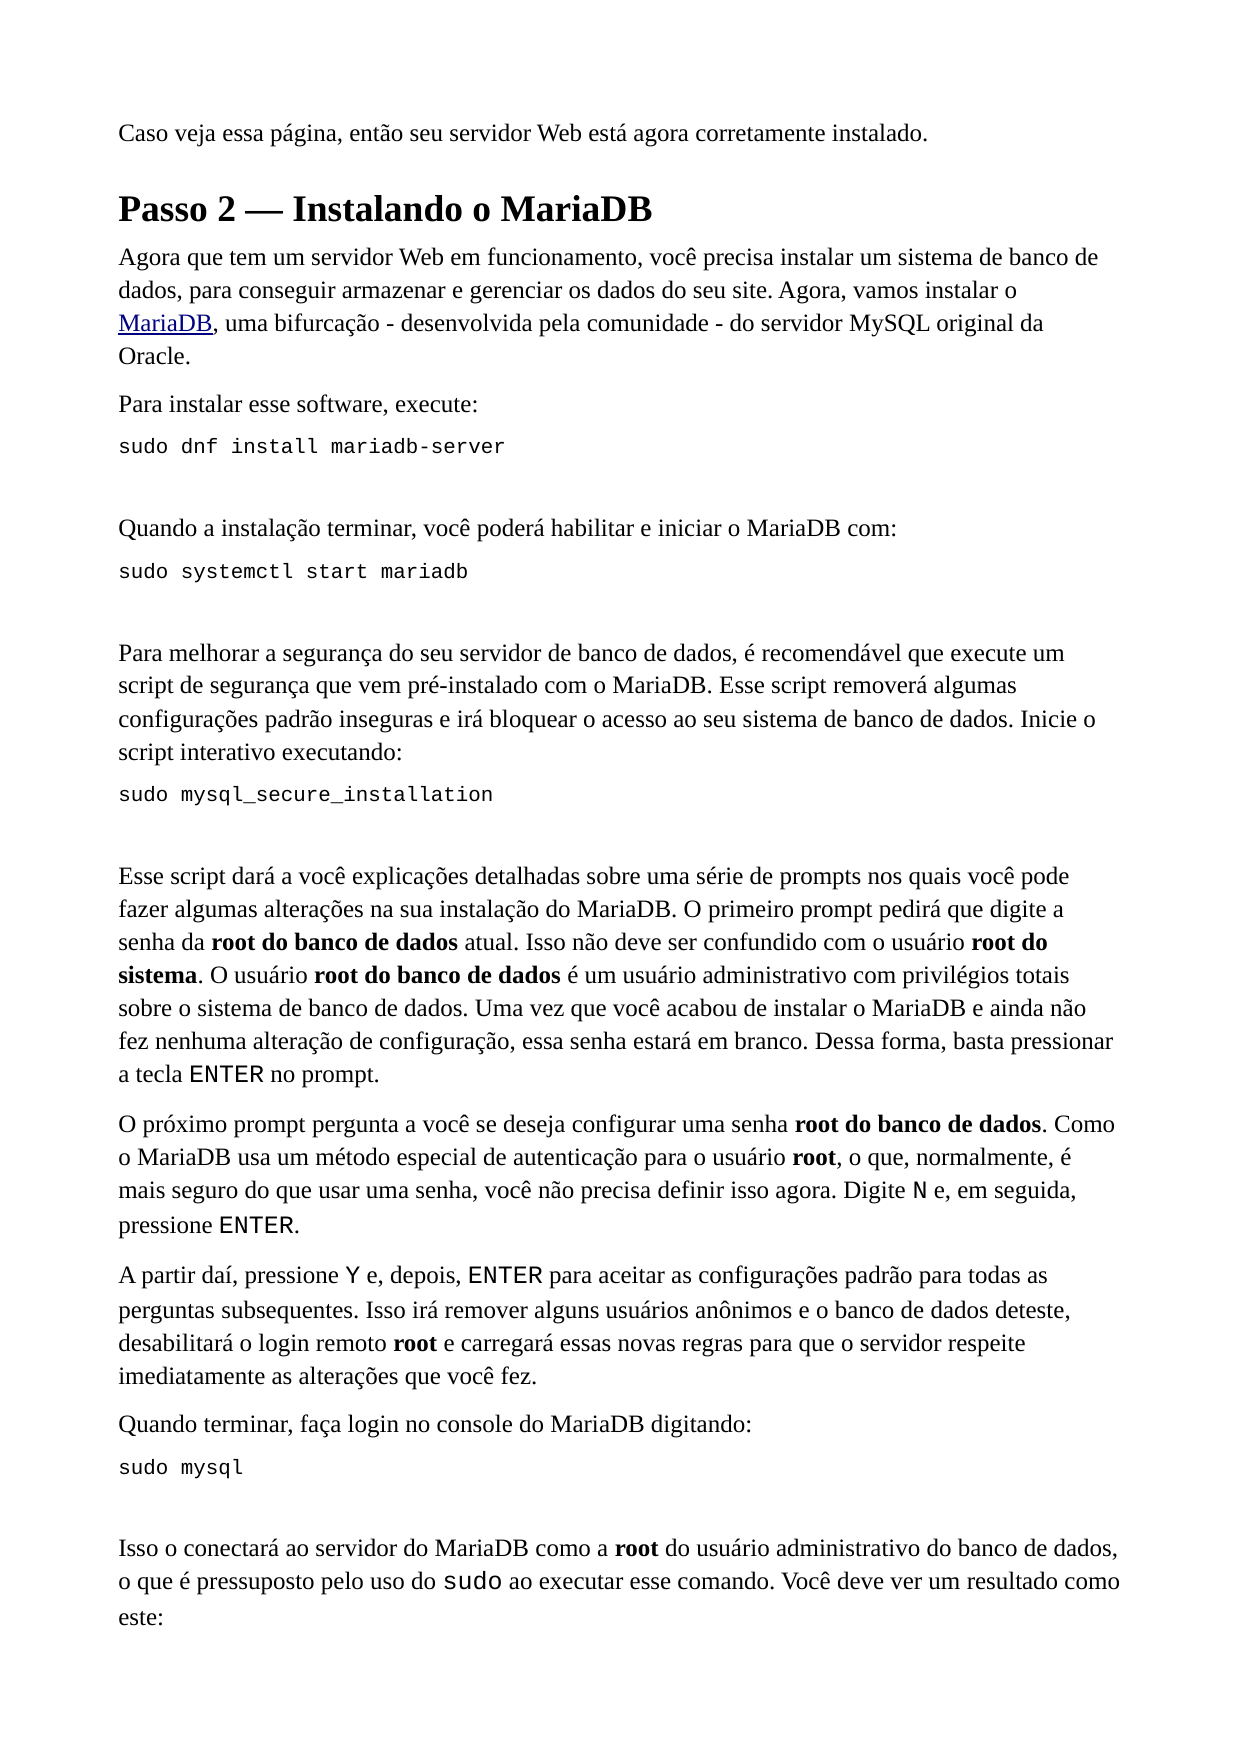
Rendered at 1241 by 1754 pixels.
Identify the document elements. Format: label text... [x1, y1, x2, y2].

text Quando terminar, faça login no console do MariaDB digitando: [118, 1409, 1122, 1438]
text Para melhorar a segurança do seu servidor de banco de dados, é recomendável que execute um script de segurança que vem pré-instalado com o MariaDB. Esse script removerá algumas configurações padrão inseguras e irá bloquear o acesso ao seu sistema de banco de dados. Inicie o script interativo executando: [118, 638, 1122, 765]
text sudo systemctl start mariadb [118, 561, 1122, 584]
text O próximo prompt pergunta a você se deseja configurar uma senha root do banco de dados. Como o MariaDB usa um método especial de autenticação para o usuário root, o que, normalmente, é mais seguro do que usar uma senha, você não precisa definir isso agora. Digite N e, em seguida, pressione ENTER. [118, 1109, 1122, 1241]
text Quando a instalação terminar, você poderá habilitar e iniciar o MariaDB com: [118, 513, 1122, 542]
text sudo dnf install mariadb-server [118, 436, 1122, 460]
text Para instalar esse software, execute: [118, 389, 1122, 418]
subtitle Passo 2 — Instalando o MariaDB [118, 187, 1122, 230]
text sudo mysql_secure_installation [118, 784, 1122, 808]
text Esse script dará a você explicações detalhadas sobre uma série de prompts nos quais você pode fazer algumas alterações na sua instalação do MariaDB. O primeiro prompt pedirá que digite a senha da root do banco de dados atual. Isso não deve ser confundido com o usuário root do sistema. O usuário root do banco de dados é um usuário administrativo com privilégios totais sobre o sistema de banco de dados. Uma vez que você acabou de instalar o MariaDB e ainda não fez nenhuma alteração de configuração, essa senha estará em branco. Dessa forma, basta pressionar a tecla ENTER no prompt. [118, 861, 1122, 1090]
text sudo mysql [118, 1457, 1122, 1480]
text Isso o conectará ao servidor do MariaDB como a root do usuário administrativo do banco de dados, o que é pressuposto pelo uso do sudo ao executar esse comando. Você deve ver um resultado como este: [118, 1533, 1122, 1630]
text A partir daí, pressione Y e, depois, ENTER para aceitar as configurações padrão para todas as perguntas subsequentes. Isso irá remover alguns usuários anônimos e o banco de dados deteste, desabilitará o login remoto root e carregará essas novas regras para que o servidor respeite imediatamente as alterações que você fez. [118, 1260, 1122, 1390]
text Agora que tem um servidor Web em funcionamento, você precisa instalar um sistema de banco de dados, para conseguir armazenar e gerenciar os dados do seu site. Agora, vamos instalar o MariaDB, uma bifurcação - desenvolvida pela comunidade - do servidor MySQL original da Oracle. [118, 242, 1122, 370]
text Caso veja essa página, então seu servidor Web está agora corretamente instalado. [118, 118, 1122, 147]
